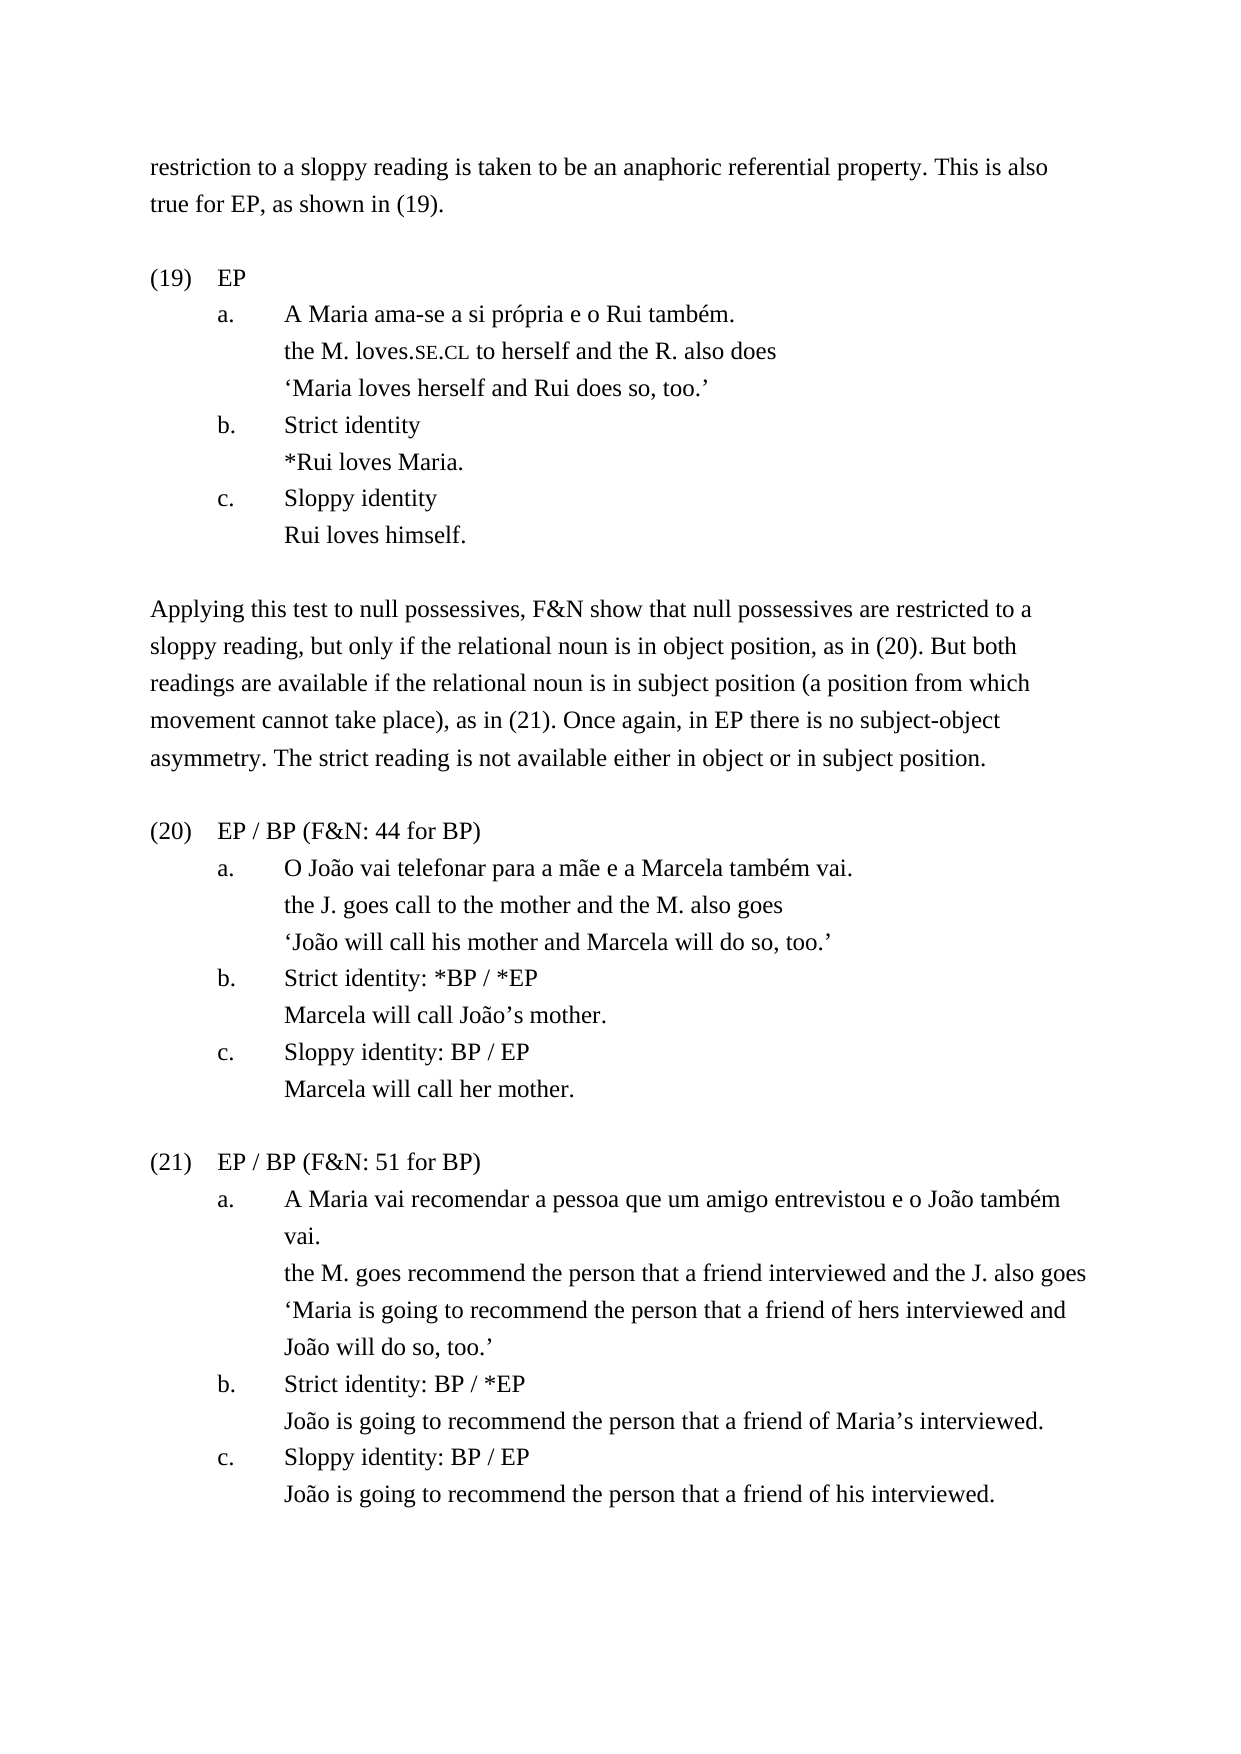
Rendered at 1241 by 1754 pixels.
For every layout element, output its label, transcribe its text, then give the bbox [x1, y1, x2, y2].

text restriction to a sloppy reading is taken to be an anaphoric referential property. This is also true for EP, as shown in (19). [150, 150, 1090, 220]
text c. Sloppy identity: BP / EP [150, 1441, 1090, 1473]
text Applying this test to null possessives, F&N show that null possessives are restricted to a sloppy reading, but only if the relational noun is in object position, as in (20). But both readings are available if the relational noun is in subject position (a position from which movement cannot take place), as in (21). Once again, in EP there is no subject-object asymmetry. The strict reading is not available either in object or in subject position. [150, 592, 1090, 773]
text the M. loves.se.cl to herself and the R. also does [217, 334, 1090, 367]
text ‘Maria loves herself and Rui does so, too.’ [217, 371, 1090, 404]
text ‘João will call his mother and Marcela will do so, too.’ [217, 925, 1090, 957]
text b. Strict identity: BP / *EP [150, 1367, 1090, 1399]
text Rui loves himself. [217, 518, 1090, 551]
text (20) EP / BP (F&N: 44 for BP) [150, 814, 1090, 847]
text João is going to recommend the person that a friend of Maria’s interviewed. [217, 1404, 1090, 1436]
text ‘Maria is going to recommend the person that a friend of hers interviewed and João will do so, too.’ [284, 1293, 1090, 1363]
text Marcela will call João’s mother. [217, 998, 1090, 1031]
text the M. goes recommend the person that a friend interviewed and the J. also goes [217, 1256, 1090, 1289]
text (21) EP / BP (F&N: 51 for BP) [150, 1145, 1090, 1178]
text João is going to recommend the person that a friend of his interviewed. [217, 1477, 1090, 1510]
text b. Strict identity: *BP / *EP [150, 962, 1090, 994]
text *Rui loves Maria. [217, 445, 1090, 477]
text Marcela will call her mother. [217, 1072, 1090, 1104]
text c. Sloppy identity: BP / EP [150, 1035, 1090, 1068]
text a. A Maria vai recomendar a pessoa que um amigo entrevistou e o João também vai. [217, 1182, 1090, 1252]
text b. Strict identity [150, 408, 1090, 440]
text a. A Maria ama-se a si própria e o Rui também. [150, 298, 1090, 330]
text c. Sloppy identity [150, 481, 1090, 514]
text the J. goes call to the mother and the M. also goes [217, 888, 1090, 921]
text (19) EP [150, 261, 1090, 293]
text a. O João vai telefonar para a mãe e a Marcela também vai. [150, 851, 1090, 884]
